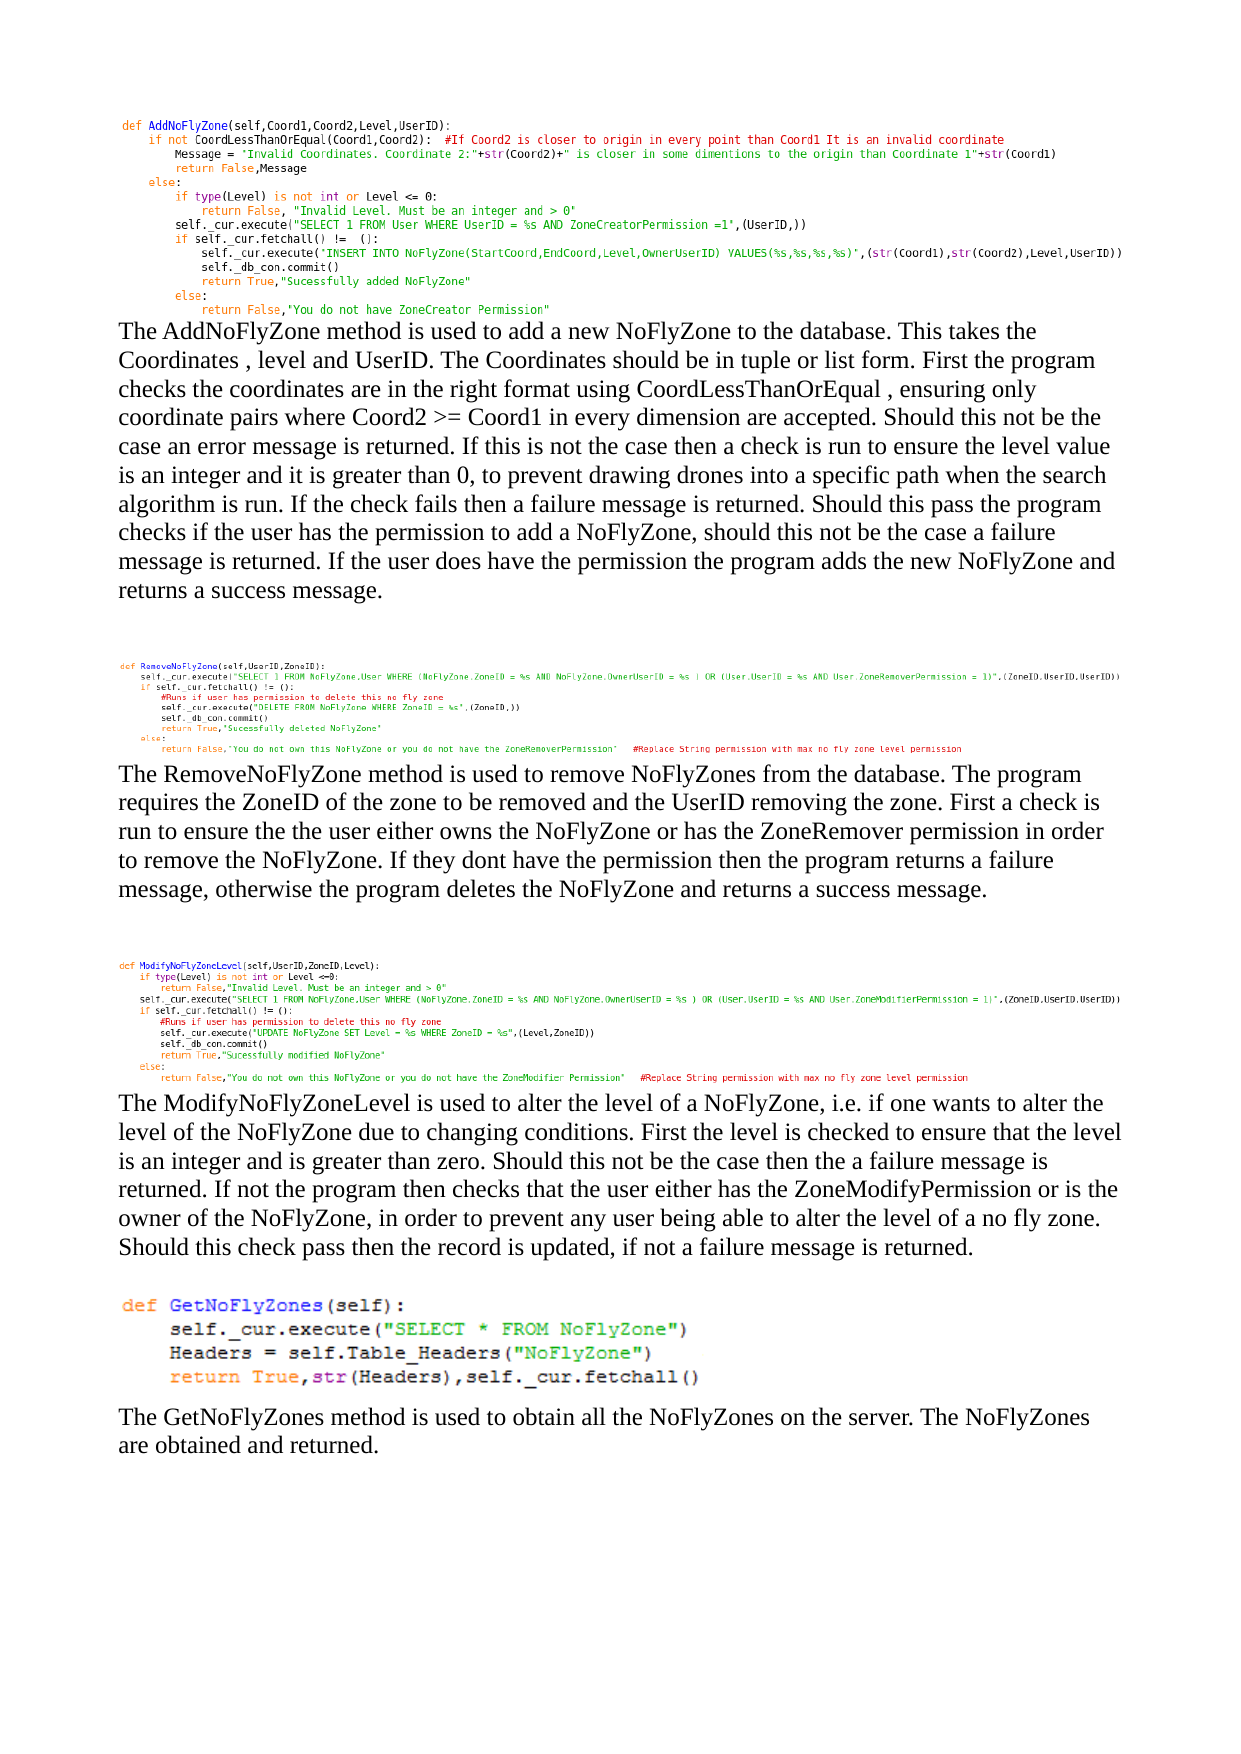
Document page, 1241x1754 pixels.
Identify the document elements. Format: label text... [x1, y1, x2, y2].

picture [118, 661, 1123, 759]
text The RemoveNoFlyZone method is used to remove NoFlyZones from the database. The program requires the ZoneID of the zone to be removed and the UserID removing the zone. First a check is run to ensure the the user either owns the NoFlyZone or has the ZoneRemover permission in order to remove the NoFlyZone. If they dont have the permission then the program returns a failure message, otherwise the program deletes the NoFlyZone and returns a success message. [118, 759, 1122, 902]
picture [118, 118, 1123, 317]
text The ModifyNoFlyZoneLevel is used to alter the level of a NoFlyZone, i.e. if one wants to alter the level of the NoFlyZone due to changing conditions. First the level is checked to ensure that the level is an integer and is greater than zero. Should this not be the case then the a failure message is returned. If not the program then checks that the user either has the ZoneModifyPermission or is the owner of the NoFlyZone, in order to prevent any user being able to alter the level of a no fly zone. Should this check pass then the record is updated, if not a failure message is returned. [118, 1089, 1122, 1261]
text The GetNoFlyZones method is used to obtain all the NoFlyZones on the server. The NoFlyZones are obtained and returned. [118, 1289, 1122, 1459]
text The AddNoFlyZone method is used to add a new NoFlyZone to the database. This takes the Coordinates , level and UserID. The Coordinates should be in tuple or list form. First the program checks the coordinates are in the right format using CoordLessThanOrEqual , ensuring only coordinate pairs where Coord2 >= Coord1 in every dimension are accepted. Should this not be the case an error message is returned. If this is not the case then a check is run to ensure the level value is an integer and it is greater than 0, to prevent drawing drones into a specific path when the search algorithm is run. If the check fails then a failure message is returned. Should this pass the program checks if the user has the permission to add a NoFlyZone, should this not be the case a failure message is returned. If the user does have the permission the program adds the new NoFlyZone and returns a success message. [118, 317, 1122, 604]
picture [118, 960, 1123, 1089]
picture [118, 1289, 704, 1402]
